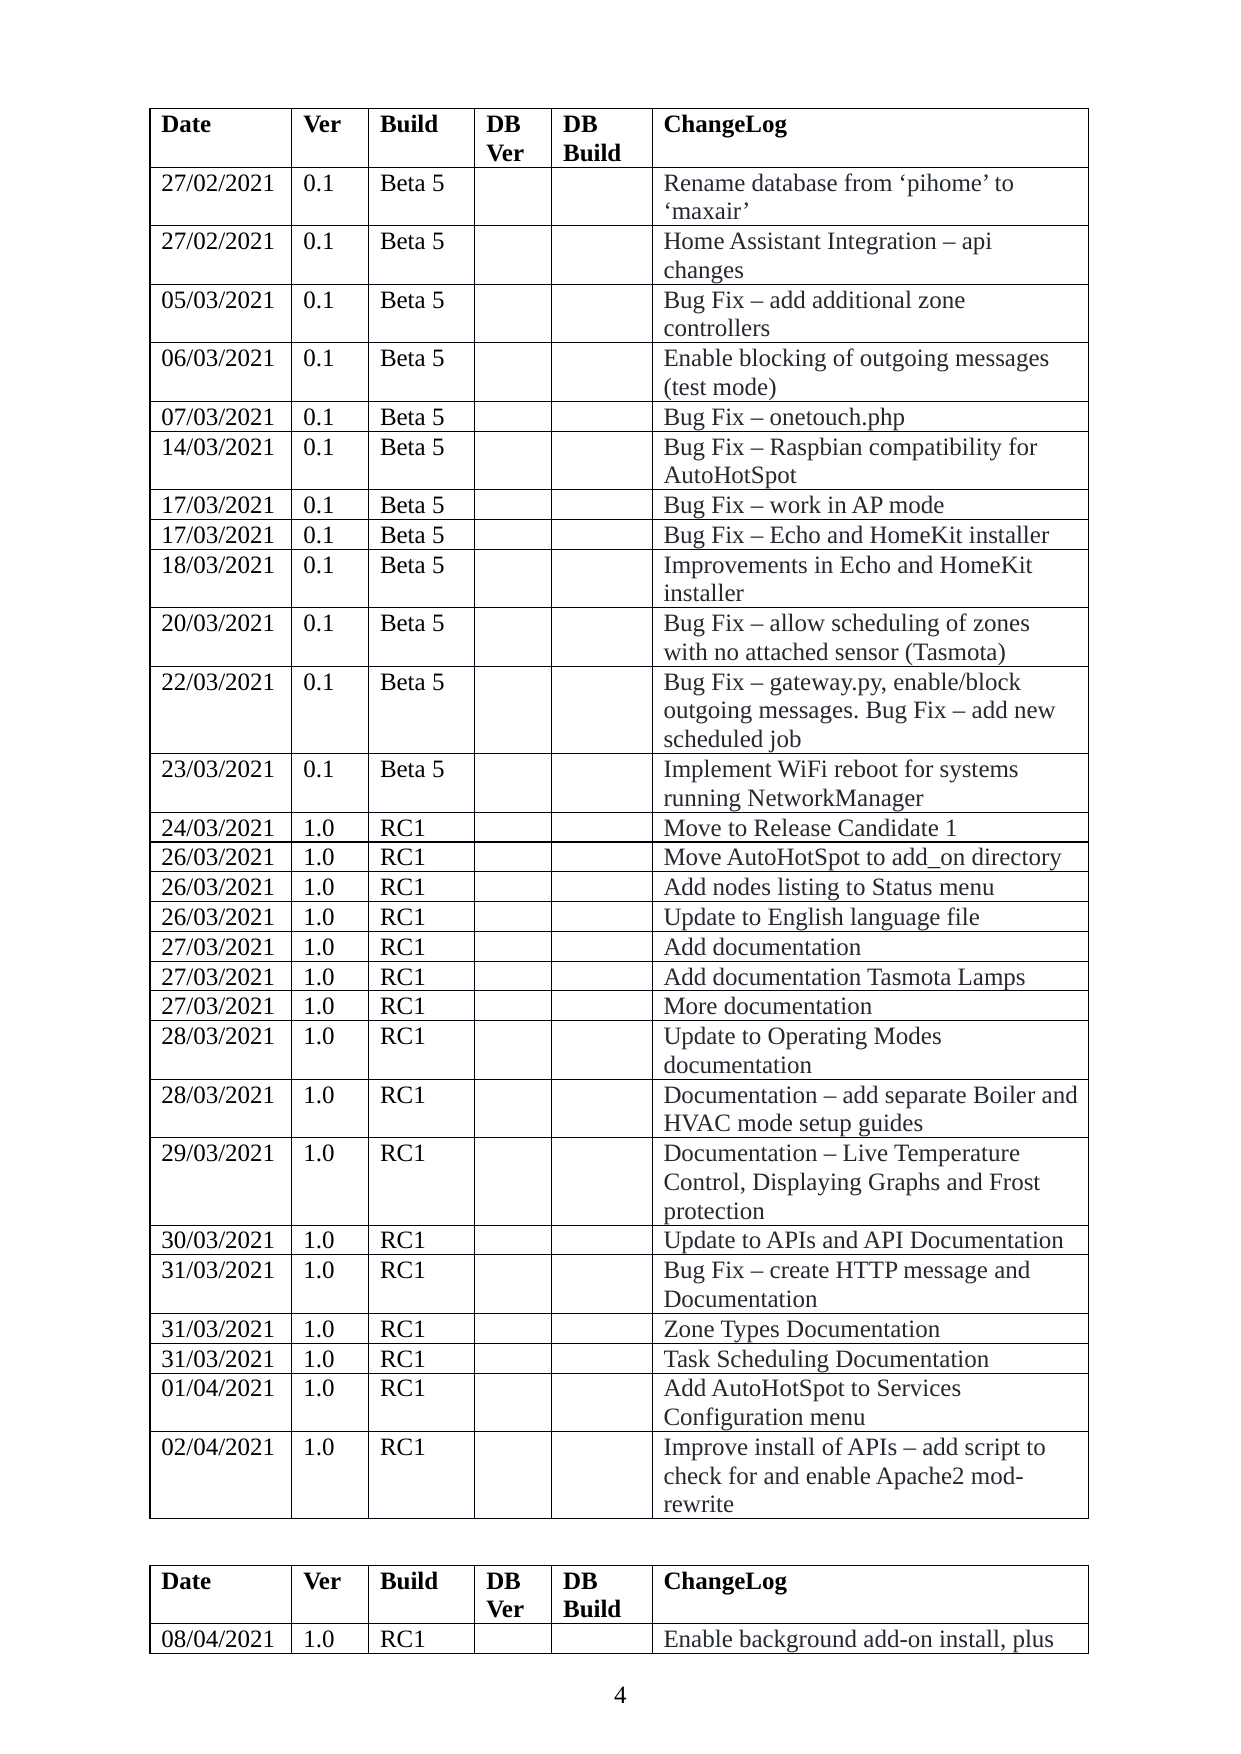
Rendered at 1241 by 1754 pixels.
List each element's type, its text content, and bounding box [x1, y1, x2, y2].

table_cell [552, 1255, 652, 1313]
table_cell 22/03/2021 [151, 667, 291, 753]
table_cell Add documentation [653, 932, 1088, 961]
table_cell Update to APIs and API Documentation [653, 1226, 1088, 1254]
table_cell [552, 285, 652, 342]
table_cell [475, 1624, 551, 1653]
table_cell RC1 [369, 813, 474, 841]
table_cell More documentation [653, 991, 1088, 1020]
table_cell 1.0 [292, 843, 368, 871]
table_cell Bug Fix – Echo and HomeKit installer [653, 520, 1088, 549]
table_cell 1.0 [292, 1226, 368, 1254]
table_cell 05/03/2021 [151, 285, 291, 342]
table_cell 26/03/2021 [151, 872, 291, 901]
table_cell [552, 168, 652, 225]
table_cell 0.1 [292, 754, 368, 812]
table_cell 1.0 [292, 962, 368, 990]
table_cell Enable background add-on install, plus [653, 1624, 1088, 1653]
table_cell [552, 754, 652, 812]
table_cell [552, 226, 652, 284]
table_cell 1.0 [292, 902, 368, 931]
table_cell 1.0 [292, 1374, 368, 1431]
table_cell 0.1 [292, 520, 368, 549]
table_cell [552, 667, 652, 753]
table_cell 1.0 [292, 1138, 368, 1224]
table_cell 1.0 [292, 1021, 368, 1079]
table_cell 08/04/2021 [151, 1624, 291, 1653]
table_cell [475, 1374, 551, 1431]
table_cell [475, 343, 551, 401]
table_cell [552, 813, 652, 841]
table_cell [475, 168, 551, 225]
table_header DB Ver [475, 109, 551, 167]
table_cell 28/03/2021 [151, 1080, 291, 1137]
table_cell [475, 1255, 551, 1313]
table_header Date [151, 1566, 291, 1623]
table_header DB Ver [475, 1566, 551, 1623]
table_cell [552, 432, 652, 489]
table_cell [552, 1226, 652, 1254]
table_cell 02/04/2021 [151, 1432, 291, 1518]
table_cell RC1 [369, 932, 474, 961]
table_cell 01/04/2021 [151, 1374, 291, 1431]
table_cell 1.0 [292, 932, 368, 961]
table_cell [552, 991, 652, 1020]
table_header ChangeLog [653, 1566, 1088, 1623]
table_cell [475, 285, 551, 342]
table_cell [475, 813, 551, 841]
table_cell Update to English language file [653, 902, 1088, 931]
table_cell Rename database from ‘pihome’ to ‘maxair’ [653, 168, 1088, 225]
table_cell RC1 [369, 872, 474, 901]
table_cell Beta 5 [369, 754, 474, 812]
table_cell [475, 962, 551, 990]
table_cell 27/02/2021 [151, 168, 291, 225]
table_cell [475, 667, 551, 753]
table_cell [475, 843, 551, 871]
table_cell 0.1 [292, 285, 368, 342]
table_cell RC1 [369, 843, 474, 871]
table_cell [552, 843, 652, 871]
table_cell [552, 490, 652, 519]
table_cell [552, 1344, 652, 1372]
table_cell 17/03/2021 [151, 490, 291, 519]
table_cell [552, 550, 652, 607]
table_cell 0.1 [292, 490, 368, 519]
table_cell 26/03/2021 [151, 843, 291, 871]
table_cell 1.0 [292, 1314, 368, 1343]
table_cell 0.1 [292, 667, 368, 753]
table_cell [475, 991, 551, 1020]
table_cell [475, 550, 551, 607]
table_cell Home Assistant Integration – api changes [653, 226, 1088, 284]
table_cell Zone Types Documentation [653, 1314, 1088, 1343]
table_cell [552, 1624, 652, 1653]
table_cell 31/03/2021 [151, 1314, 291, 1343]
table_header Ver [292, 1566, 368, 1623]
table_cell RC1 [369, 1226, 474, 1254]
table_cell RC1 [369, 1432, 474, 1518]
table_cell RC1 [369, 1080, 474, 1137]
table_cell Beta 5 [369, 168, 474, 225]
table_header Date [151, 109, 291, 167]
table_cell Beta 5 [369, 608, 474, 666]
table_cell Enable blocking of outgoing messages (test mode) [653, 343, 1088, 401]
table_header DB Build [552, 109, 652, 167]
table_cell [475, 608, 551, 666]
table_cell Beta 5 [369, 285, 474, 342]
table_cell Bug Fix – add additional zone controllers [653, 285, 1088, 342]
table_cell RC1 [369, 902, 474, 931]
table_cell 0.1 [292, 608, 368, 666]
table_cell [475, 226, 551, 284]
table_cell 14/03/2021 [151, 432, 291, 489]
table_cell 20/03/2021 [151, 608, 291, 666]
table_cell [552, 343, 652, 401]
table_cell 1.0 [292, 1344, 368, 1372]
table_cell Documentation – add separate Boiler and HVAC mode setup guides [653, 1080, 1088, 1137]
table_cell [475, 402, 551, 431]
table_cell 18/03/2021 [151, 550, 291, 607]
table_cell [475, 1344, 551, 1372]
table_cell Improvements in Echo and HomeKit installer [653, 550, 1088, 607]
table_cell 1.0 [292, 1255, 368, 1313]
table_cell 06/03/2021 [151, 343, 291, 401]
table_cell RC1 [369, 1255, 474, 1313]
table_cell [475, 754, 551, 812]
table_cell [552, 1138, 652, 1224]
table_cell [552, 1432, 652, 1518]
table_cell Bug Fix – onetouch.php [653, 402, 1088, 431]
table_cell Beta 5 [369, 490, 474, 519]
table_cell [475, 520, 551, 549]
table_cell RC1 [369, 1344, 474, 1372]
table_cell Beta 5 [369, 550, 474, 607]
table_cell [552, 608, 652, 666]
table_cell RC1 [369, 991, 474, 1020]
table_cell Beta 5 [369, 520, 474, 549]
table_cell [552, 932, 652, 961]
table_cell [475, 432, 551, 489]
table_cell [475, 1021, 551, 1079]
table_cell 1.0 [292, 813, 368, 841]
table_cell 0.1 [292, 402, 368, 431]
table_cell 27/03/2021 [151, 932, 291, 961]
table_header DB Build [552, 1566, 652, 1623]
table_cell [475, 902, 551, 931]
table_cell [475, 1314, 551, 1343]
table_cell RC1 [369, 1138, 474, 1224]
table_cell RC1 [369, 1314, 474, 1343]
table_cell [552, 872, 652, 901]
table_cell [552, 1080, 652, 1137]
table_cell RC1 [369, 962, 474, 990]
table_cell Implement WiFi reboot for systems running NetworkManager [653, 754, 1088, 812]
table_cell Documentation – Live Temperature Control, Displaying Graphs and Frost protection [653, 1138, 1088, 1224]
table_cell Beta 5 [369, 402, 474, 431]
table_cell 0.1 [292, 432, 368, 489]
table_cell Beta 5 [369, 226, 474, 284]
table_cell Move AutoHotSpot to add_on directory [653, 843, 1088, 871]
table_cell 0.1 [292, 343, 368, 401]
table_header Build [369, 1566, 474, 1623]
table_cell RC1 [369, 1624, 474, 1653]
table_cell 31/03/2021 [151, 1344, 291, 1372]
table_cell 1.0 [292, 1624, 368, 1653]
table_header ChangeLog [653, 109, 1088, 167]
table_cell 1.0 [292, 1432, 368, 1518]
table_cell [475, 490, 551, 519]
table_cell Bug Fix – work in AP mode [653, 490, 1088, 519]
table_cell [475, 1226, 551, 1254]
table_cell 1.0 [292, 991, 368, 1020]
table_cell RC1 [369, 1021, 474, 1079]
table_cell Bug Fix – allow scheduling of zones with no attached sensor (Tasmota) [653, 608, 1088, 666]
table_cell [552, 520, 652, 549]
table_cell [475, 1432, 551, 1518]
table_cell 26/03/2021 [151, 902, 291, 931]
table_cell Add nodes listing to Status menu [653, 872, 1088, 901]
table_cell Move to Release Candidate 1 [653, 813, 1088, 841]
table_cell [552, 1314, 652, 1343]
table_cell [552, 402, 652, 431]
table_cell Improve install of APIs – add script to check for and enable Apache2 mod-rewrite [653, 1432, 1088, 1518]
table_cell 24/03/2021 [151, 813, 291, 841]
table_cell Bug Fix – create HTTP message and Documentation [653, 1255, 1088, 1313]
table_cell [552, 902, 652, 931]
table_cell 0.1 [292, 550, 368, 607]
table_cell 28/03/2021 [151, 1021, 291, 1079]
table_cell 30/03/2021 [151, 1226, 291, 1254]
table_cell [475, 1138, 551, 1224]
table_cell Bug Fix – Raspbian compatibility for AutoHotSpot [653, 432, 1088, 489]
table_cell [552, 1374, 652, 1431]
table_cell [552, 962, 652, 990]
table_cell Add AutoHotSpot to Services Configuration menu [653, 1374, 1088, 1431]
table_cell [475, 932, 551, 961]
table_cell Beta 5 [369, 343, 474, 401]
table_cell Beta 5 [369, 432, 474, 489]
table_cell 07/03/2021 [151, 402, 291, 431]
table_cell [475, 1080, 551, 1137]
table_cell 0.1 [292, 168, 368, 225]
table_cell 17/03/2021 [151, 520, 291, 549]
table_cell Task Scheduling Documentation [653, 1344, 1088, 1372]
table_cell [475, 872, 551, 901]
table_cell 27/03/2021 [151, 962, 291, 990]
table_header Ver [292, 109, 368, 167]
table_cell Bug Fix – gateway.py, enable/block outgoing messages. Bug Fix – add new scheduled job [653, 667, 1088, 753]
table_cell [552, 1021, 652, 1079]
table_cell RC1 [369, 1374, 474, 1431]
table_header Build [369, 109, 474, 167]
table_cell 27/02/2021 [151, 226, 291, 284]
table_cell 29/03/2021 [151, 1138, 291, 1224]
table_cell 1.0 [292, 872, 368, 901]
table_cell 23/03/2021 [151, 754, 291, 812]
table_cell Add documentation Tasmota Lamps [653, 962, 1088, 990]
table_cell Beta 5 [369, 667, 474, 753]
table_cell 0.1 [292, 226, 368, 284]
table_cell 31/03/2021 [151, 1255, 291, 1313]
table_cell 1.0 [292, 1080, 368, 1137]
table_cell 27/03/2021 [151, 991, 291, 1020]
table_cell Update to Operating Modes documentation [653, 1021, 1088, 1079]
